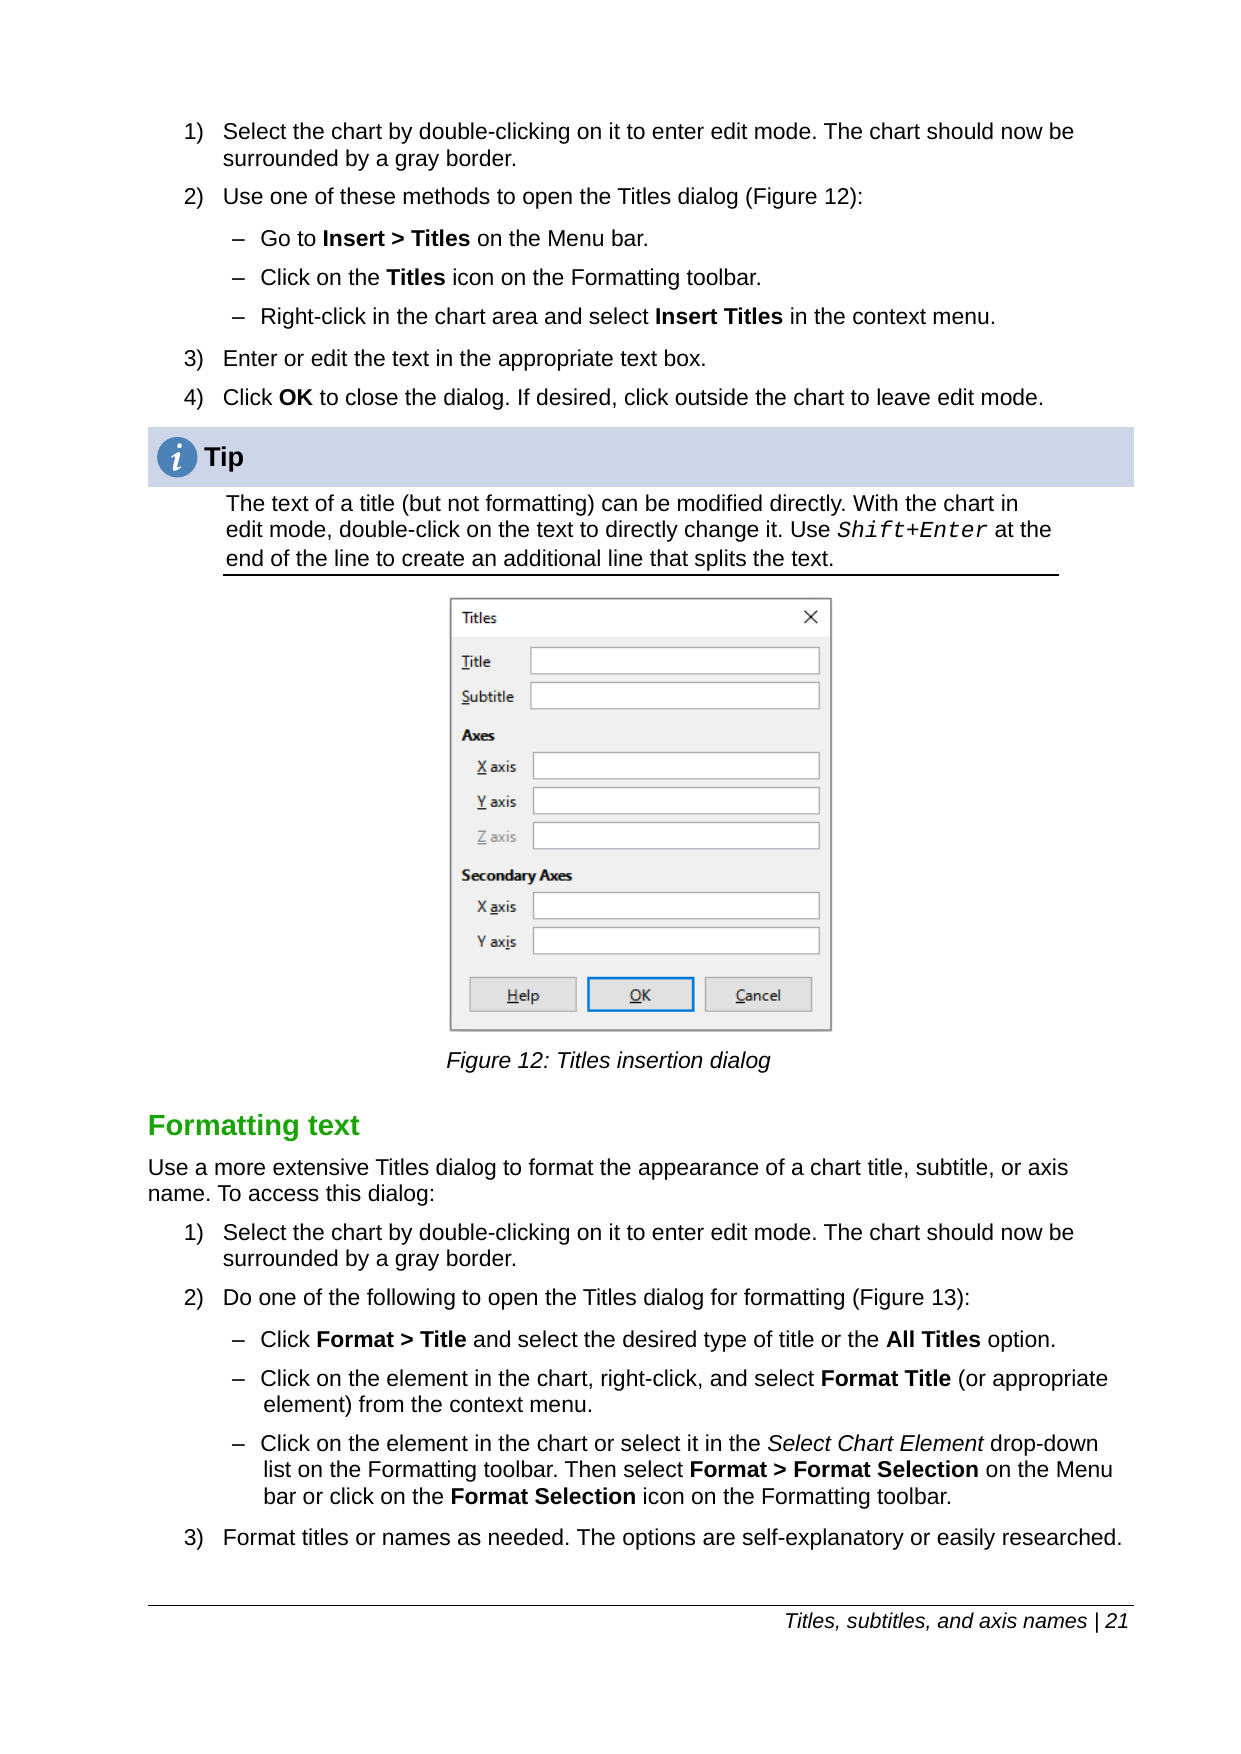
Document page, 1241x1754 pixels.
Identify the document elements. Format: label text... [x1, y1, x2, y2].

list Select the chart by double-clicking on it to enter edit mode. The chart should now be surrounded by a gray border. [204, 1219, 1134, 1272]
list Go to Insert > Titles on the Menu bar. [229, 222, 1134, 251]
list Click Format > Title and select the desired type of title or the All Titles option. [229, 1323, 1134, 1352]
list Format titles or names as needed. The options are self-explanatory or easily researched. [204, 1524, 1134, 1551]
list Right-click in the chart area and select Insert Titles in the context menu. [229, 300, 1134, 332]
list Select the chart by double-clicking on it to enter edit mode. The chart should now be surrounded by a gray border. [204, 118, 1134, 171]
subtitle Tip [148, 427, 1134, 487]
list Click OK to close the dialog. If desired, click outside the chart to leave edit mode. [204, 383, 1134, 410]
picture [449, 597, 833, 1032]
text Figure 12: Titles insertion dialog [446, 1047, 835, 1073]
text The text of a title (but not formatting) can be modified directly. With the chart in edit mode, double-click on the text to directly change it. Use Shift+Enter at the end of the line to create an additional line that splits the text. [223, 487, 1059, 574]
list Enter or edit the text in the appropriate text box. [204, 344, 1134, 371]
text Use a more extensive Titles dialog to format the appearance of a chart title, subtitle, or axis name. To access this dialog: [148, 1154, 1134, 1206]
subtitle Formatting text [148, 1108, 1134, 1141]
list Click on the Titles icon on the Formatting toolbar. [229, 261, 1134, 290]
list Use one of these methods to open the Titles dialog (Figure 12): [204, 183, 1134, 210]
list Do one of the following to open the Titles dialog for formatting (Figure 13): [204, 1284, 1134, 1310]
list Click on the element in the chart, right-click, and select Format Title (or appropriate element) from the context menu. [229, 1362, 1134, 1417]
list Click on the element in the chart or select it in the Select Chart Element drop-down list on the Formatting toolbar. Then select Format > Format Selection on the Menu bar or click on the Format Selection icon on the Formatting toolbar. [229, 1427, 1134, 1512]
